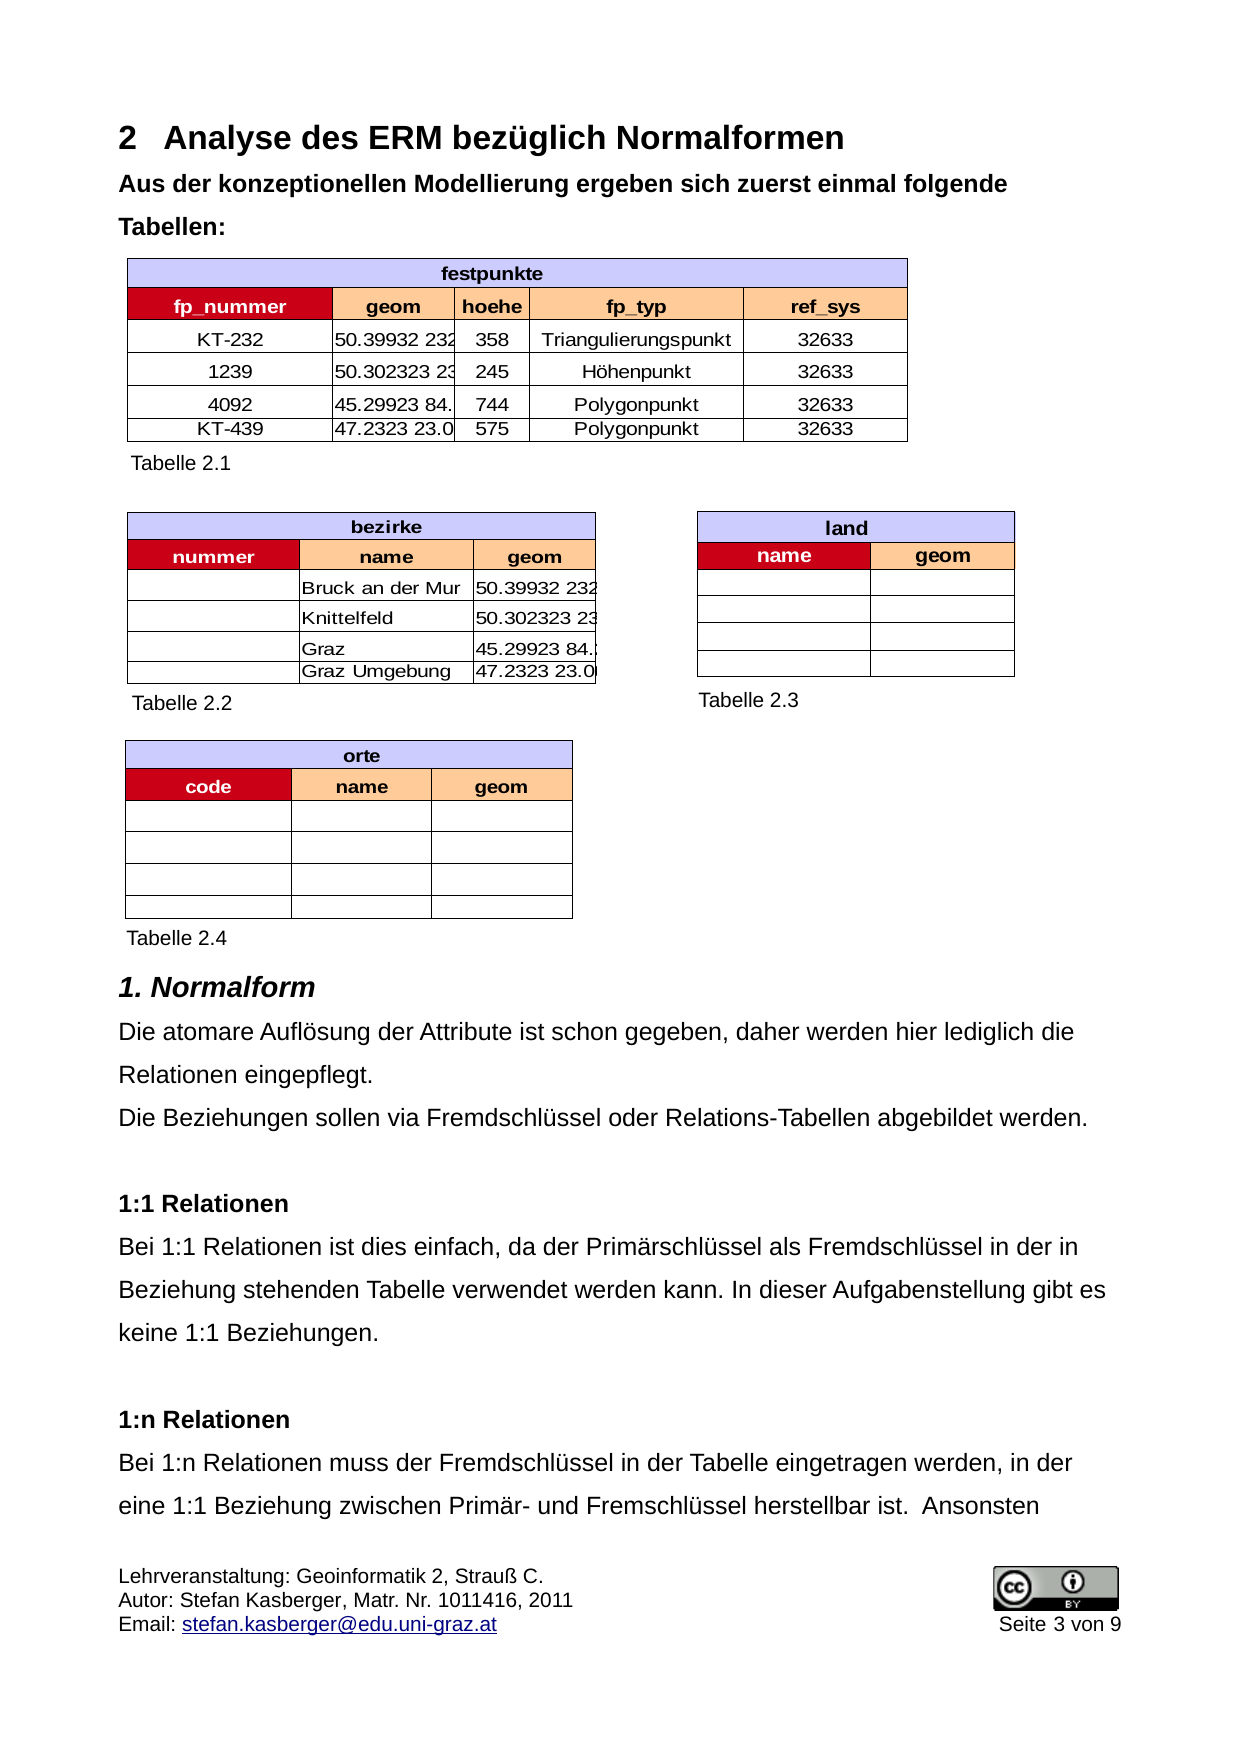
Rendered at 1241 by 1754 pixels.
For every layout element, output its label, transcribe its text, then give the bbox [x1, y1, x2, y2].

text Die Beziehungen sollen via Fremdschlüssel oder Relations-Tabellen abgebildet werden. [118, 1103, 1122, 1132]
text Bei 1:1 Relationen ist dies einfach, da der Primärschlüssel als Fremdschlüssel in der in Beziehung stehenden Tabelle verwendet werden kann. In dieser Aufgabenstellung gibt es keine 1:1 Beziehungen. [118, 1232, 1122, 1347]
text 1:n Relationen [118, 1405, 1122, 1433]
subtitle 1. Normalform [118, 971, 1122, 1004]
subtitle Analyse des ERM bezüglich Normalformen [118, 118, 1122, 157]
list Aus der konzeptionellen Modellierung ergeben sich zuerst einmal folgende Tabellen: [118, 169, 1122, 241]
picture [993, 1566, 1119, 1611]
text 1:1 Relationen [118, 1189, 1122, 1218]
text Die atomare Auflösung der Attribute ist schon gegeben, daher werden hier lediglich die Relationen eingepflegt. [118, 1017, 1122, 1088]
text Bei 1:n Relationen muss der Fremdschlüssel in der Tabelle eingetragen werden, in der eine 1:1 Beziehung zwischen Primär- und Fremschlüssel herstellbar ist. Ansonsten [118, 1448, 1122, 1520]
